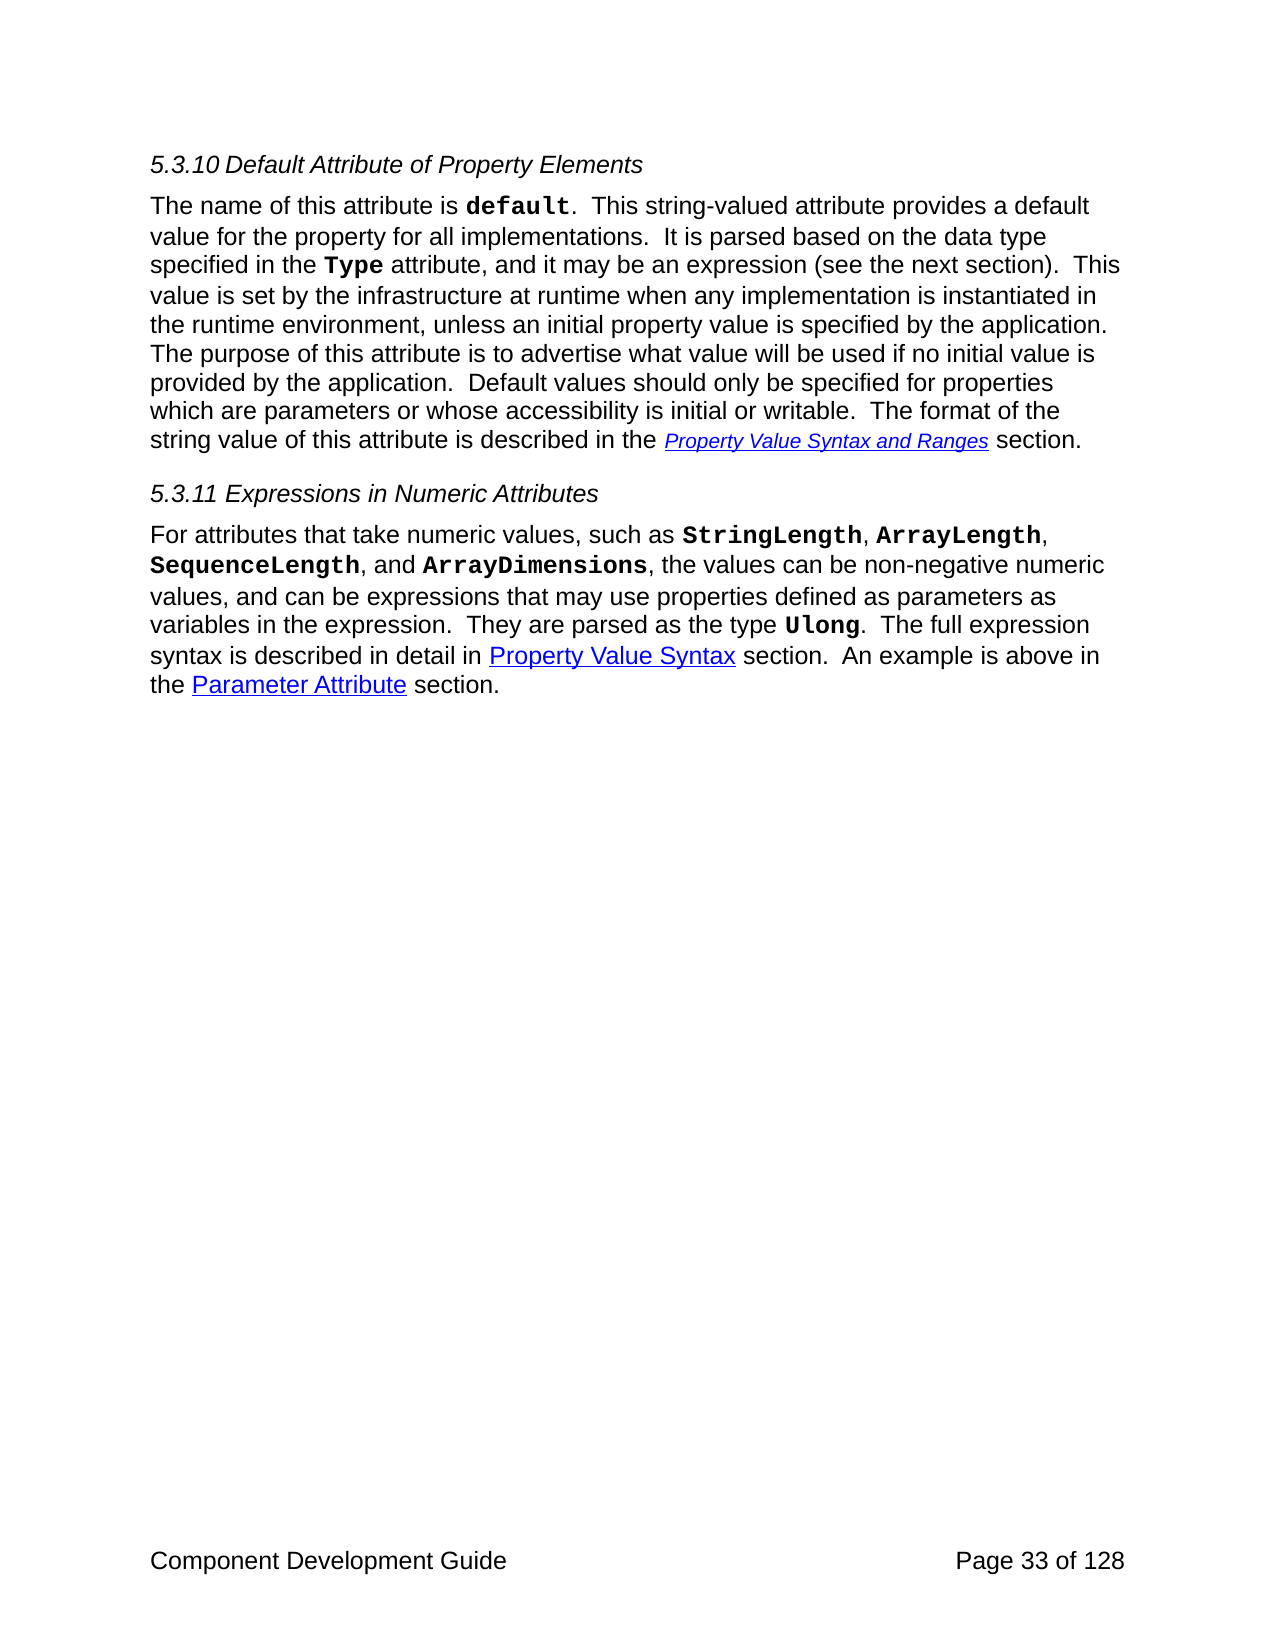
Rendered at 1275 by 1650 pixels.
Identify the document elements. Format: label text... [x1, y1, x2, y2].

subtitle Expressions in Numeric Attributes [150, 479, 1125, 508]
text For attributes that take numeric values, such as StringLength, ArrayLength, SequenceLength, and ArrayDimensions, the values can be non-negative numeric values, and can be expressions that may use properties defined as parameters as variables in the expression. They are parsed as the type Ulong. The full expression syntax is described in detail in Property Value Syntax section. An example is above in the Parameter Attribute section. [150, 519, 1125, 699]
subtitle Default Attribute of Property Elements [150, 150, 1125, 179]
text The name of this attribute is default. This string-valued attribute provides a default value for the property for all implementations. It is parsed based on the data type specified in the Type attribute, and it may be an expression (see the next section). This value is set by the infrastructure at runtime when any implementation is instantiated in the runtime environment, unless an initial property value is specified by the application. The purpose of this attribute is to advertise what value will be used if no initial value is provided by the application. Default values should only be specified for properties which are parameters or whose accessibility is initial or writable. The format of the string value of this attribute is described in the Property Value Syntax and Ranges section. [150, 191, 1125, 454]
